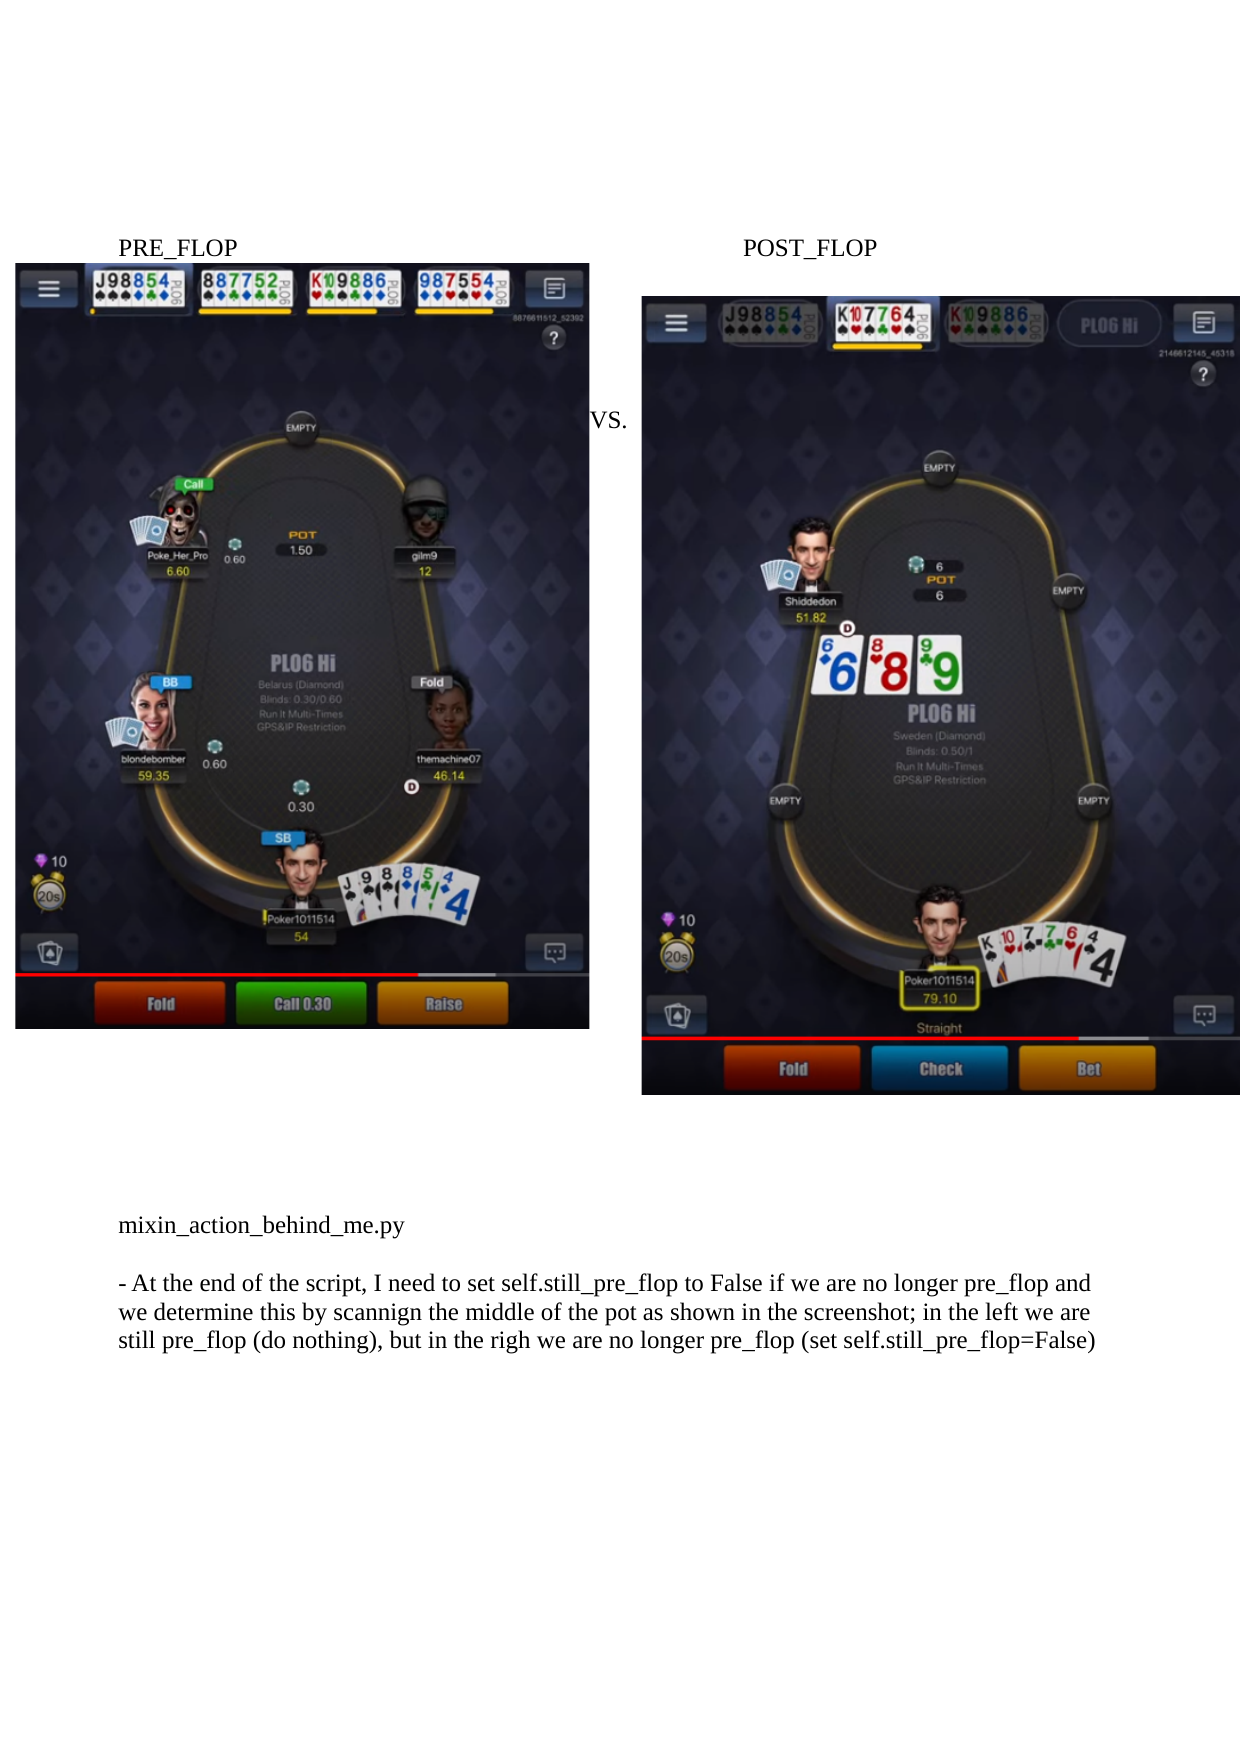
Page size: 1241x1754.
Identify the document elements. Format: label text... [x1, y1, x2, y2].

text - At the end of the script, I need to set self.still_pre_flop to False if we are no longer pre_flop and we determine this by scannign the middle of the pot as shown in the screenshot; in the left we are still pre_flop (do nothing), but in the righ we are no longer pre_flop (set self.still_pre_flop=False) [118, 1268, 1122, 1354]
picture [641, 296, 1240, 1095]
text PRE_FLOP POST_FLOP [118, 233, 1122, 262]
text VS. [590, 406, 641, 434]
text mixin_action_behind_me.py [118, 1211, 1122, 1239]
picture [15, 263, 590, 1029]
